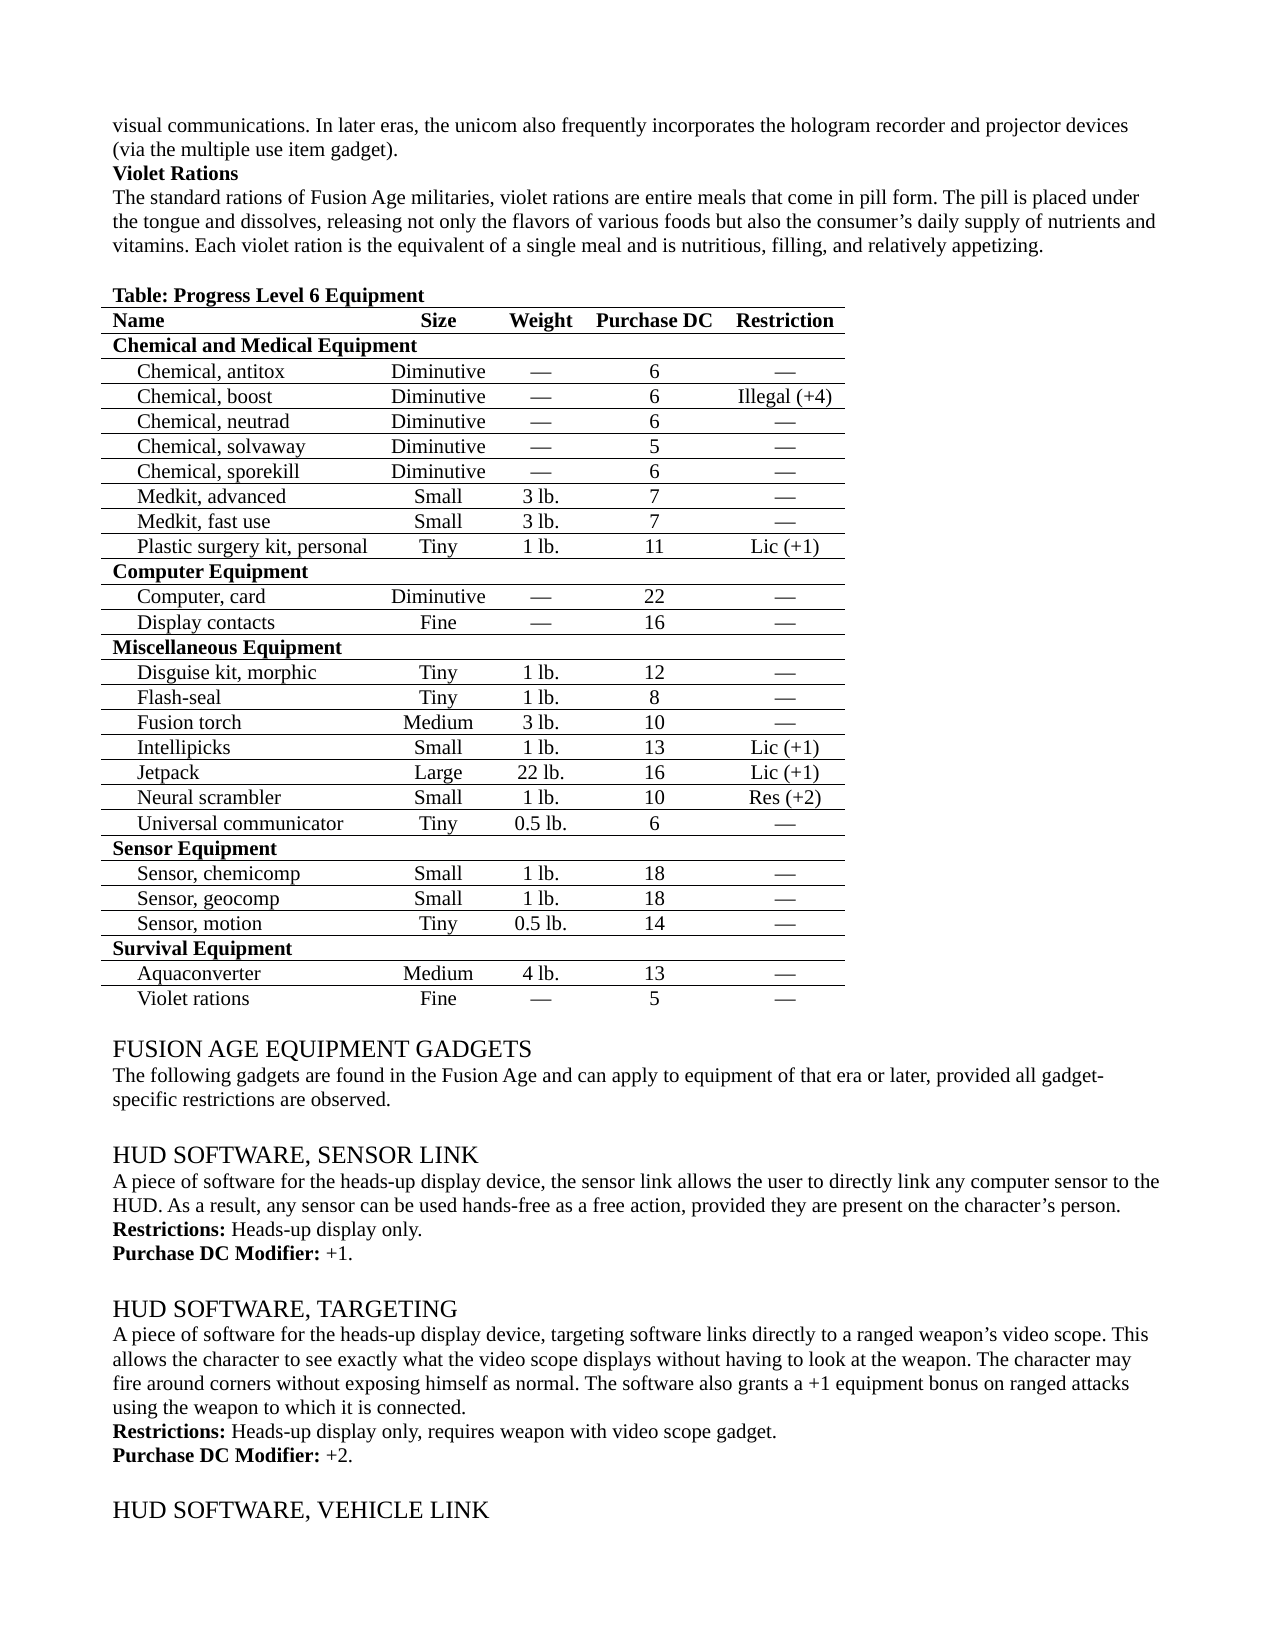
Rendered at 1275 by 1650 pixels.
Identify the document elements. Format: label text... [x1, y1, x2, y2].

table_cell 6 [584, 384, 724, 408]
table_cell — [724, 660, 845, 684]
table_cell 1 lb. [497, 660, 584, 684]
table_cell 3 lb. [497, 484, 584, 508]
table_cell Sensor Equipment [101, 836, 845, 859]
table_cell 22 [584, 585, 724, 608]
table_cell — [497, 384, 584, 408]
table_cell Chemical, antitox [101, 359, 379, 383]
table_cell — [724, 610, 845, 634]
table_cell 1 lb. [497, 735, 584, 759]
table_cell Illegal (+4) [724, 384, 845, 408]
text HUD SOFTWARE, VEHICLE LINK [112, 1496, 1162, 1524]
table_cell — [497, 359, 584, 383]
text A piece of software for the heads-up display device, the sensor link allows the user to directly link any computer sensor to the HUD. As a result, any sensor can be used hands-free as a free action, provided they are present on the character’s person. [112, 1169, 1162, 1217]
table_cell 6 [584, 459, 724, 483]
table_cell Chemical, solvaway [101, 434, 379, 458]
table_cell Tiny [380, 534, 497, 558]
table_cell 0.5 lb. [497, 810, 584, 834]
table_cell 16 [584, 760, 724, 784]
table_cell — [724, 585, 845, 608]
table_cell Tiny [380, 660, 497, 684]
table_cell 6 [584, 810, 724, 834]
table_cell Tiny [380, 810, 497, 834]
table_cell — [724, 710, 845, 734]
table_cell Universal communicator [101, 810, 379, 834]
text HUD SOFTWARE, SENSOR LINK [112, 1140, 1162, 1169]
table_cell Medium [380, 710, 497, 734]
table_cell — [724, 911, 845, 935]
table_cell — [497, 409, 584, 433]
table_cell 14 [584, 911, 724, 935]
table_cell 6 [584, 359, 724, 383]
table_cell — [497, 610, 584, 634]
table_cell Weight [497, 308, 584, 332]
table_cell Small [380, 735, 497, 759]
table_cell — [497, 986, 584, 1010]
table_cell 4 lb. [497, 961, 584, 985]
text A piece of software for the heads-up display device, targeting software links directly to a ranged weapon’s video scope. This allows the character to see exactly what the video scope displays without having to look at the weapon. The character may fire around corners without exposing himself as normal. The software also grants a +1 equipment bonus on ranged attacks using the weapon to which it is connected. [112, 1322, 1162, 1419]
table_cell Diminutive [380, 585, 497, 608]
table_cell 16 [584, 610, 724, 634]
table_cell 7 [584, 484, 724, 508]
table_cell Res (+2) [724, 785, 845, 809]
table_cell — [724, 961, 845, 985]
table_cell Diminutive [380, 459, 497, 483]
table_cell Diminutive [380, 409, 497, 433]
table_cell Chemical, neutrad [101, 409, 379, 433]
table_cell 11 [584, 534, 724, 558]
table_cell Violet rations [101, 986, 379, 1010]
table_cell 18 [584, 861, 724, 885]
table_cell 3 lb. [497, 710, 584, 734]
table_cell 1 lb. [497, 534, 584, 558]
table_cell Purchase DC [584, 308, 724, 332]
table_cell Sensor, chemicomp [101, 861, 379, 885]
table_cell Chemical, sporekill [101, 459, 379, 483]
table_cell Chemical, boost [101, 384, 379, 408]
table_cell Fine [380, 986, 497, 1010]
table_cell Fine [380, 610, 497, 634]
table_cell 5 [584, 434, 724, 458]
table_cell Sensor, geocomp [101, 886, 379, 910]
table_cell Restriction [724, 308, 845, 332]
table_cell 10 [584, 710, 724, 734]
table_cell 8 [584, 685, 724, 709]
table_cell Jetpack [101, 760, 379, 784]
table_cell Tiny [380, 911, 497, 935]
text Purchase DC Modifier: +2. [112, 1443, 1162, 1467]
table_cell — [724, 810, 845, 834]
table_cell — [724, 509, 845, 533]
table_cell Diminutive [380, 384, 497, 408]
table_cell Disguise kit, morphic [101, 660, 379, 684]
table_cell — [724, 484, 845, 508]
table_cell 22 lb. [497, 760, 584, 784]
text Restrictions: Heads-up display only. [112, 1217, 1162, 1241]
table_cell Lic (+1) [724, 735, 845, 759]
table_cell Medkit, fast use [101, 509, 379, 533]
table_cell Sensor, motion [101, 911, 379, 935]
text visual communications. In later eras, the unicom also frequently incorporates the hologram recorder and projector devices (via the multiple use item gadget). [112, 112, 1162, 161]
table_cell Large [380, 760, 497, 784]
text The following gadgets are found in the Fusion Age and can apply to equipment of that era or later, provided all gadget-specific restrictions are observed. [112, 1063, 1162, 1111]
table_cell 5 [584, 986, 724, 1010]
table_cell Computer, card [101, 585, 379, 608]
table_cell 7 [584, 509, 724, 533]
table_cell Size [380, 308, 497, 332]
table_cell 18 [584, 886, 724, 910]
table_cell Computer Equipment [101, 559, 845, 583]
table_cell — [724, 434, 845, 458]
text Purchase DC Modifier: +1. [112, 1241, 1162, 1265]
text Violet Rations [112, 161, 1162, 185]
table_cell Display contacts [101, 610, 379, 634]
table_cell — [724, 886, 845, 910]
table_cell 1 lb. [497, 861, 584, 885]
table_cell 0.5 lb. [497, 911, 584, 935]
table_cell 13 [584, 961, 724, 985]
table_cell Lic (+1) [724, 760, 845, 784]
table_cell Plastic surgery kit, personal [101, 534, 379, 558]
table_cell 13 [584, 735, 724, 759]
table_cell 3 lb. [497, 509, 584, 533]
table_cell — [497, 459, 584, 483]
table_cell — [497, 585, 584, 608]
table_header Table: Progress Level 6 Equipment [101, 283, 845, 307]
table_cell Name [101, 308, 379, 332]
table_cell Tiny [380, 685, 497, 709]
text HUD SOFTWARE, TARGETING [112, 1294, 1162, 1322]
text The standard rations of Fusion Age militaries, violet rations are entire meals that come in pill form. The pill is placed under the tongue and dissolves, releasing not only the flavors of various foods but also the consumer’s daily supply of nutrients and vitamins. Each violet ration is the equivalent of a single meal and is nutritious, filling, and relatively appetizing. [112, 185, 1162, 257]
table_cell Miscellaneous Equipment [101, 635, 845, 659]
table_cell Survival Equipment [101, 936, 845, 960]
table_cell — [724, 685, 845, 709]
table_cell Small [380, 509, 497, 533]
table_cell Fusion torch [101, 710, 379, 734]
table_cell — [724, 861, 845, 885]
table_cell Aquaconverter [101, 961, 379, 985]
table_cell 1 lb. [497, 685, 584, 709]
table_cell Small [380, 484, 497, 508]
table_cell — [497, 434, 584, 458]
text Restrictions: Heads-up display only, requires weapon with video scope gadget. [112, 1419, 1162, 1443]
table_cell — [724, 409, 845, 433]
table_cell 12 [584, 660, 724, 684]
table_cell Neural scrambler [101, 785, 379, 809]
table_cell Intellipicks [101, 735, 379, 759]
table_cell 10 [584, 785, 724, 809]
table_cell Small [380, 886, 497, 910]
table_cell — [724, 459, 845, 483]
table_cell Medium [380, 961, 497, 985]
table_cell 1 lb. [497, 785, 584, 809]
table_cell Lic (+1) [724, 534, 845, 558]
table_cell — [724, 359, 845, 383]
table_cell Diminutive [380, 434, 497, 458]
table_cell Medkit, advanced [101, 484, 379, 508]
table_cell 6 [584, 409, 724, 433]
table_cell — [724, 986, 845, 1010]
table_cell 1 lb. [497, 886, 584, 910]
table_cell Small [380, 785, 497, 809]
subtitle FUSION AGE EQUIPMENT GADGETS [112, 1034, 1162, 1063]
table_cell Flash-seal [101, 685, 379, 709]
table_cell Small [380, 861, 497, 885]
table_cell Diminutive [380, 359, 497, 383]
table_cell Chemical and Medical Equipment [101, 334, 845, 357]
